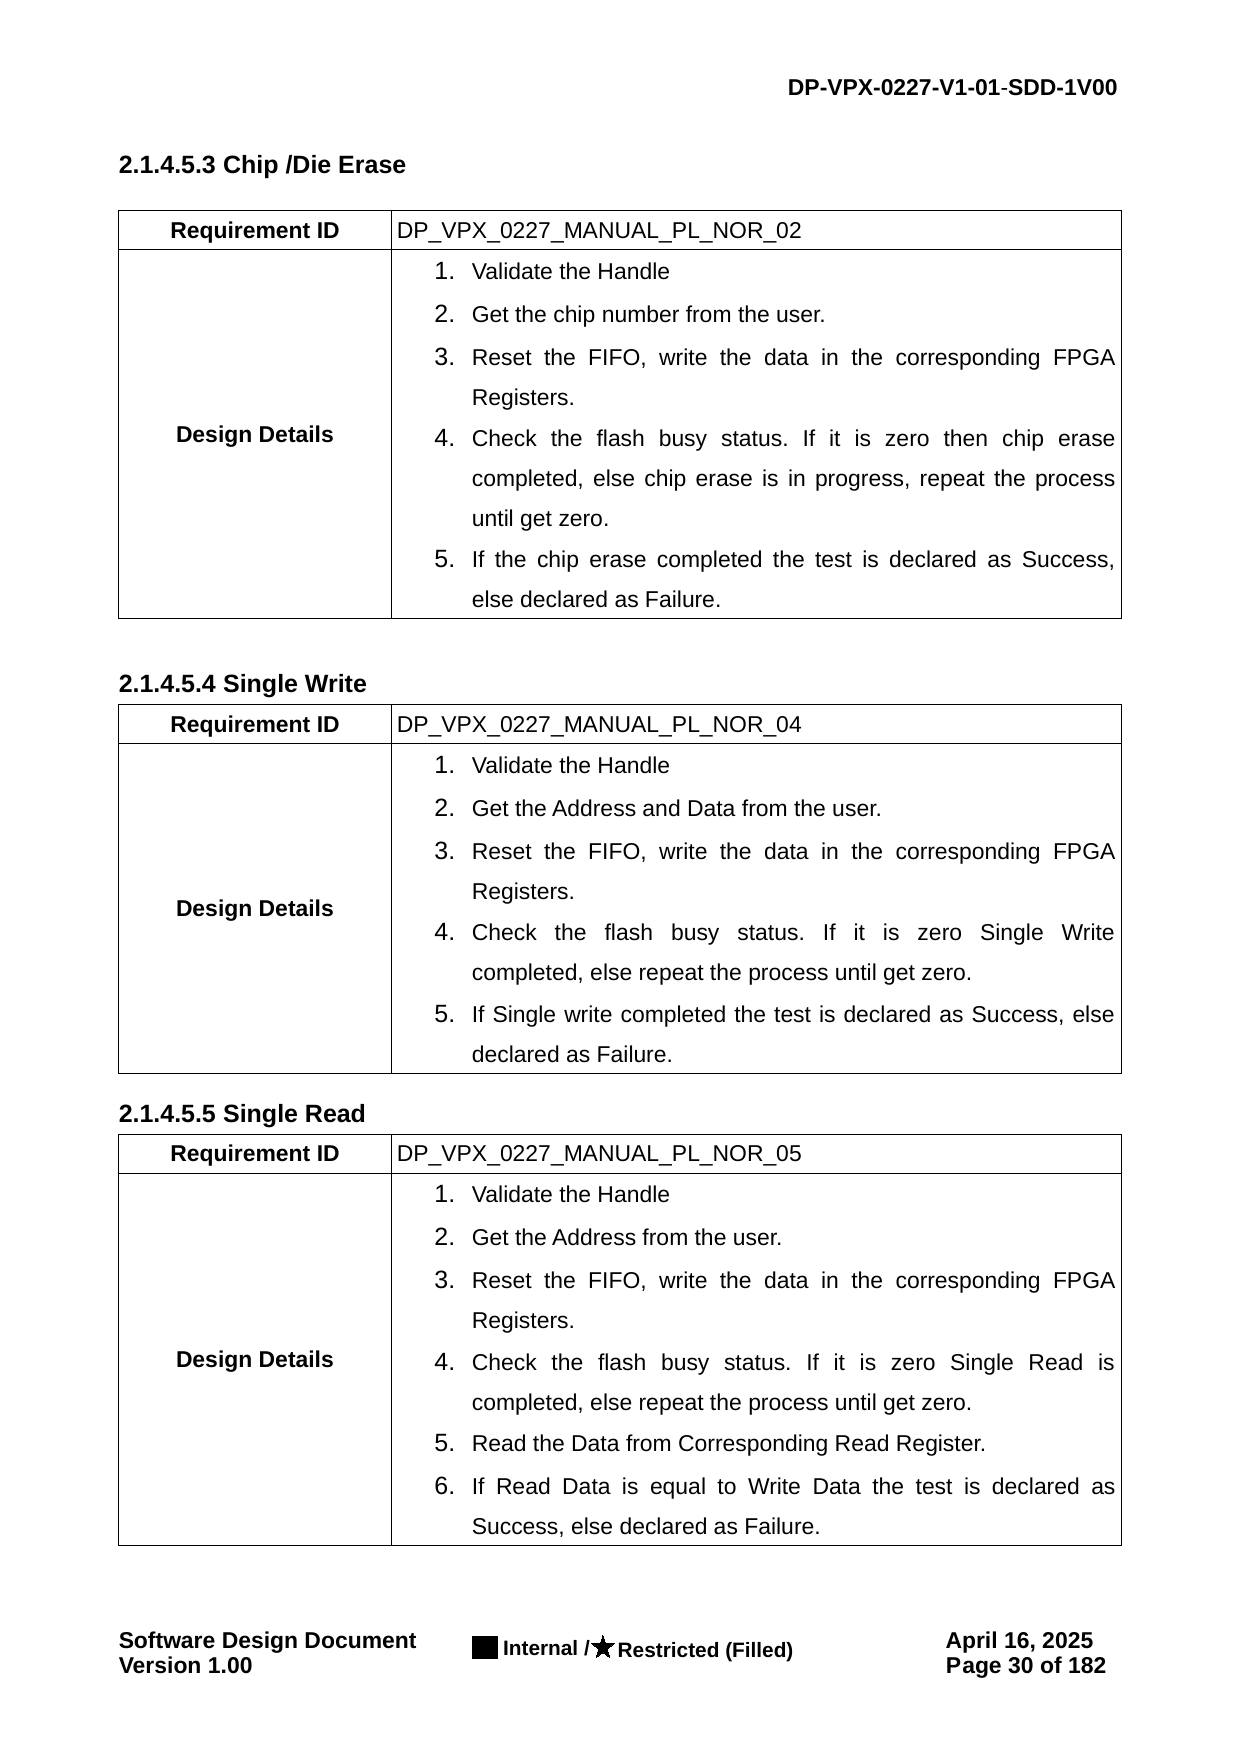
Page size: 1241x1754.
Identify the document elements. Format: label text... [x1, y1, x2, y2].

table_header Requirement ID [119, 1135, 391, 1172]
table_cell Validate the Handle Get the chip number from the user. Reset the FIFO, write the data in the corresponding FPGA Registers. Check the flash busy status. If it is zero then chip erase completed, else chip erase is in progress, repeat the process until get zero. If the chip erase completed the test is declared as Success, else declared as Failure. [392, 250, 1121, 618]
table_cell Design Details [119, 744, 391, 1073]
table_cell Design Details [119, 250, 391, 618]
subtitle Chip /Die Erase [118, 150, 1122, 179]
table_header DP_VPX_0227_MANUAL_PL_NOR_05 [392, 1135, 1121, 1172]
subtitle Single Read [118, 1099, 1122, 1127]
table_cell Validate the Handle Get the Address from the user. Reset the FIFO, write the data in the corresponding FPGA Registers. Check the flash busy status. If it is zero Single Read is completed, else repeat the process until get zero. Read the Data from Corresponding Read Register. If Read Data is equal to Write Data the test is declared as Success, else declared as Failure. [392, 1174, 1121, 1545]
table_cell Validate the Handle Get the Address and Data from the user. Reset the FIFO, write the data in the corresponding FPGA Registers. Check the flash busy status. If it is zero Single Write completed, else repeat the process until get zero. If Single write completed the test is declared as Success, else declared as Failure. [392, 744, 1121, 1073]
table_header DP_VPX_0227_MANUAL_PL_NOR_04 [392, 705, 1121, 743]
table_header DP_VPX_0227_MANUAL_PL_NOR_02 [392, 211, 1121, 249]
subtitle Single Write [118, 669, 1122, 698]
table_header Requirement ID [119, 211, 391, 249]
table_cell Design Details [119, 1174, 391, 1545]
table_header Requirement ID [119, 705, 391, 743]
